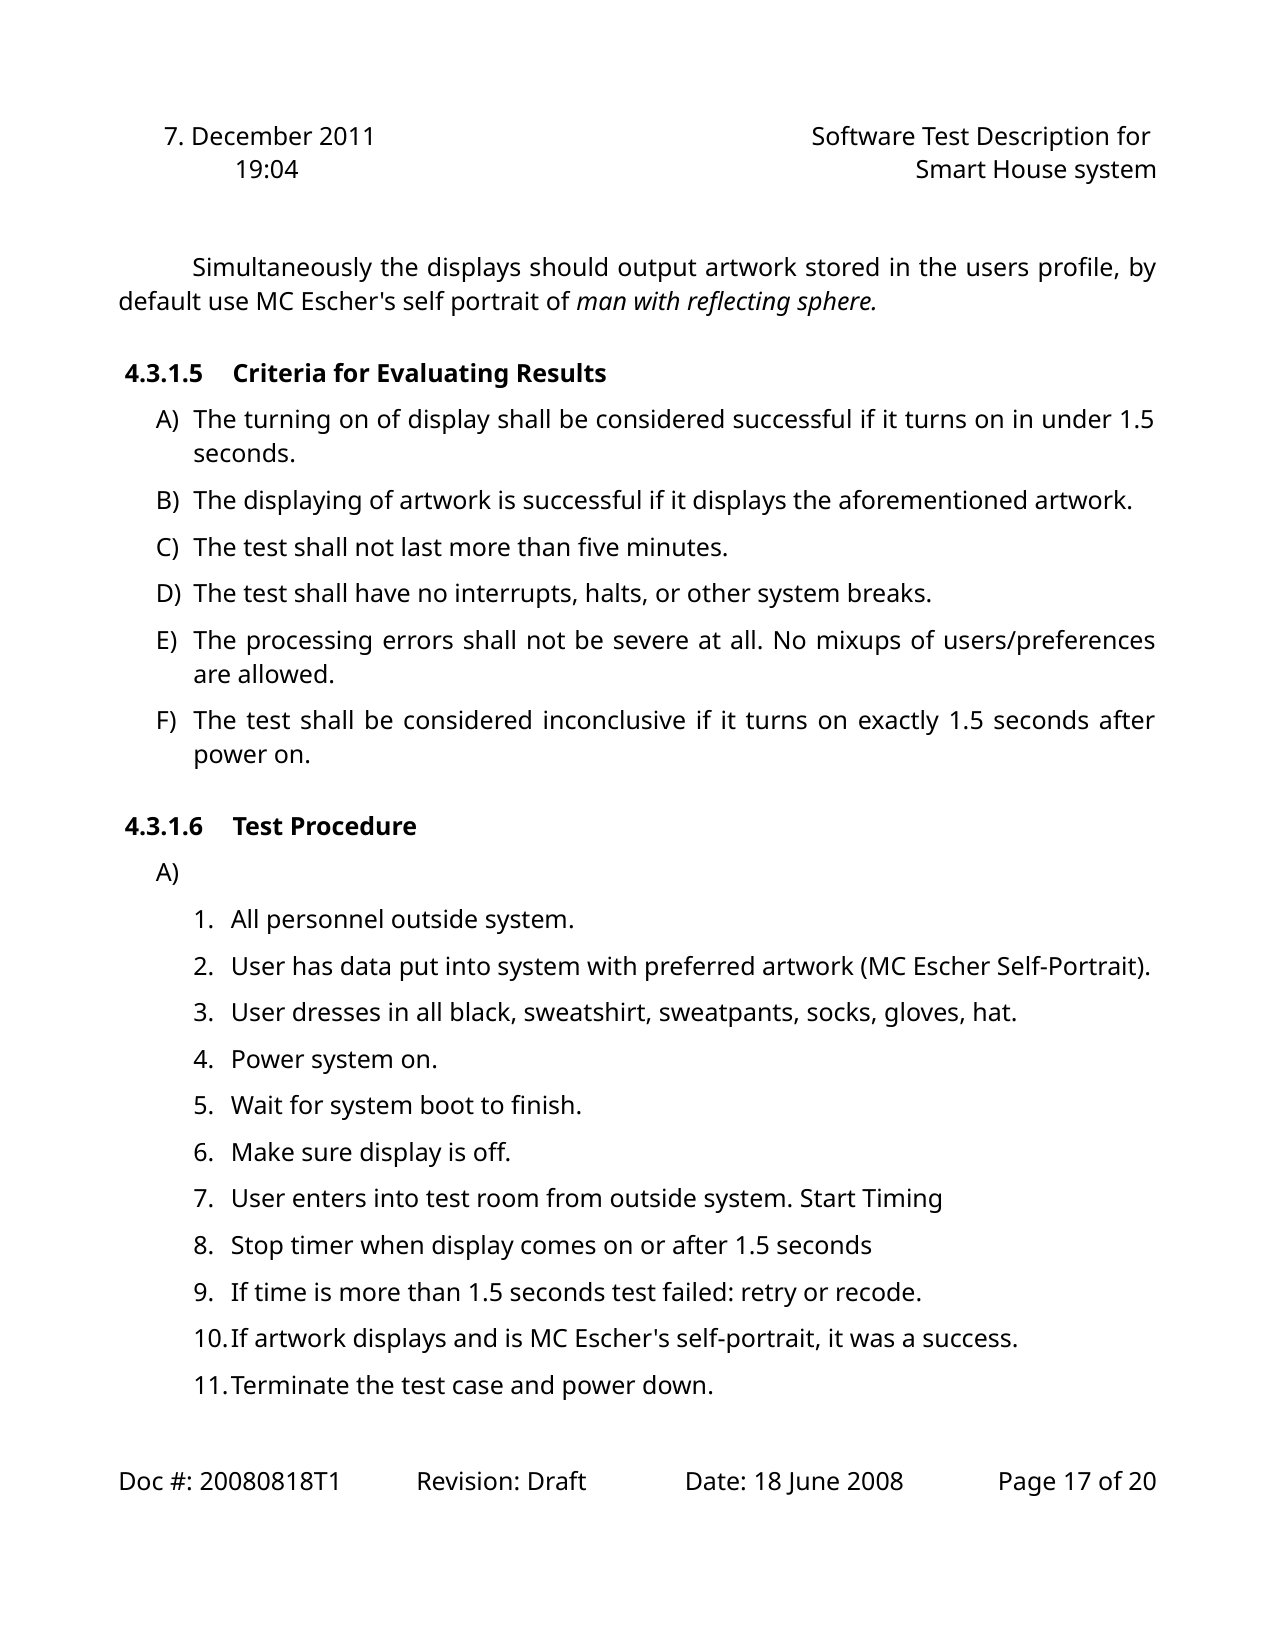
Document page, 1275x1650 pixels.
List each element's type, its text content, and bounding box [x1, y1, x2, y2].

list The turning on of display shall be considered successful if it turns on in under 1.5 seconds. [156, 402, 1157, 470]
list User enters into test room from outside system. Start Timing [193, 1181, 1157, 1215]
list The test shall not last more than five minutes. [156, 529, 1157, 563]
list The test shall have no interrupts, halts, or other system breaks. [156, 576, 1157, 610]
list The displaying of artwork is successful if it displays the aforementioned artwork. [156, 483, 1157, 517]
subtitle Criteria for Evaluating Results [118, 355, 1157, 389]
list Stop timer when display comes on or after 1.5 seconds [193, 1228, 1157, 1262]
list Power system on. [193, 1041, 1157, 1075]
list User dresses in all black, sweatshirt, sweatpants, socks, gloves, hat. [193, 995, 1157, 1029]
list All personnel outside system. [193, 902, 1157, 936]
list If artwork displays and is MC Escher's self-portrait, it was a success. [193, 1321, 1157, 1355]
list The processing errors shall not be severe at all. No mixups of users/preferences are allowed. [156, 622, 1157, 690]
list Terminate the test case and power down. [193, 1367, 1157, 1401]
subtitle Test Procedure [118, 808, 1157, 843]
list Make sure display is off. [193, 1134, 1157, 1168]
text Simultaneously the displays should output artwork stored in the users profile, by default use MC Escher's self portrait of man with reflecting sphere. [118, 250, 1157, 318]
list The test shall be considered inconclusive if it turns on exactly 1.5 seconds after power on. [156, 703, 1157, 771]
list User has data put into system with preferred artwork (MC Escher Self-Portrait). [193, 948, 1157, 982]
list If time is more than 1.5 seconds test failed: retry or recode. [193, 1274, 1157, 1308]
list Wait for system boot to finish. [193, 1088, 1157, 1122]
